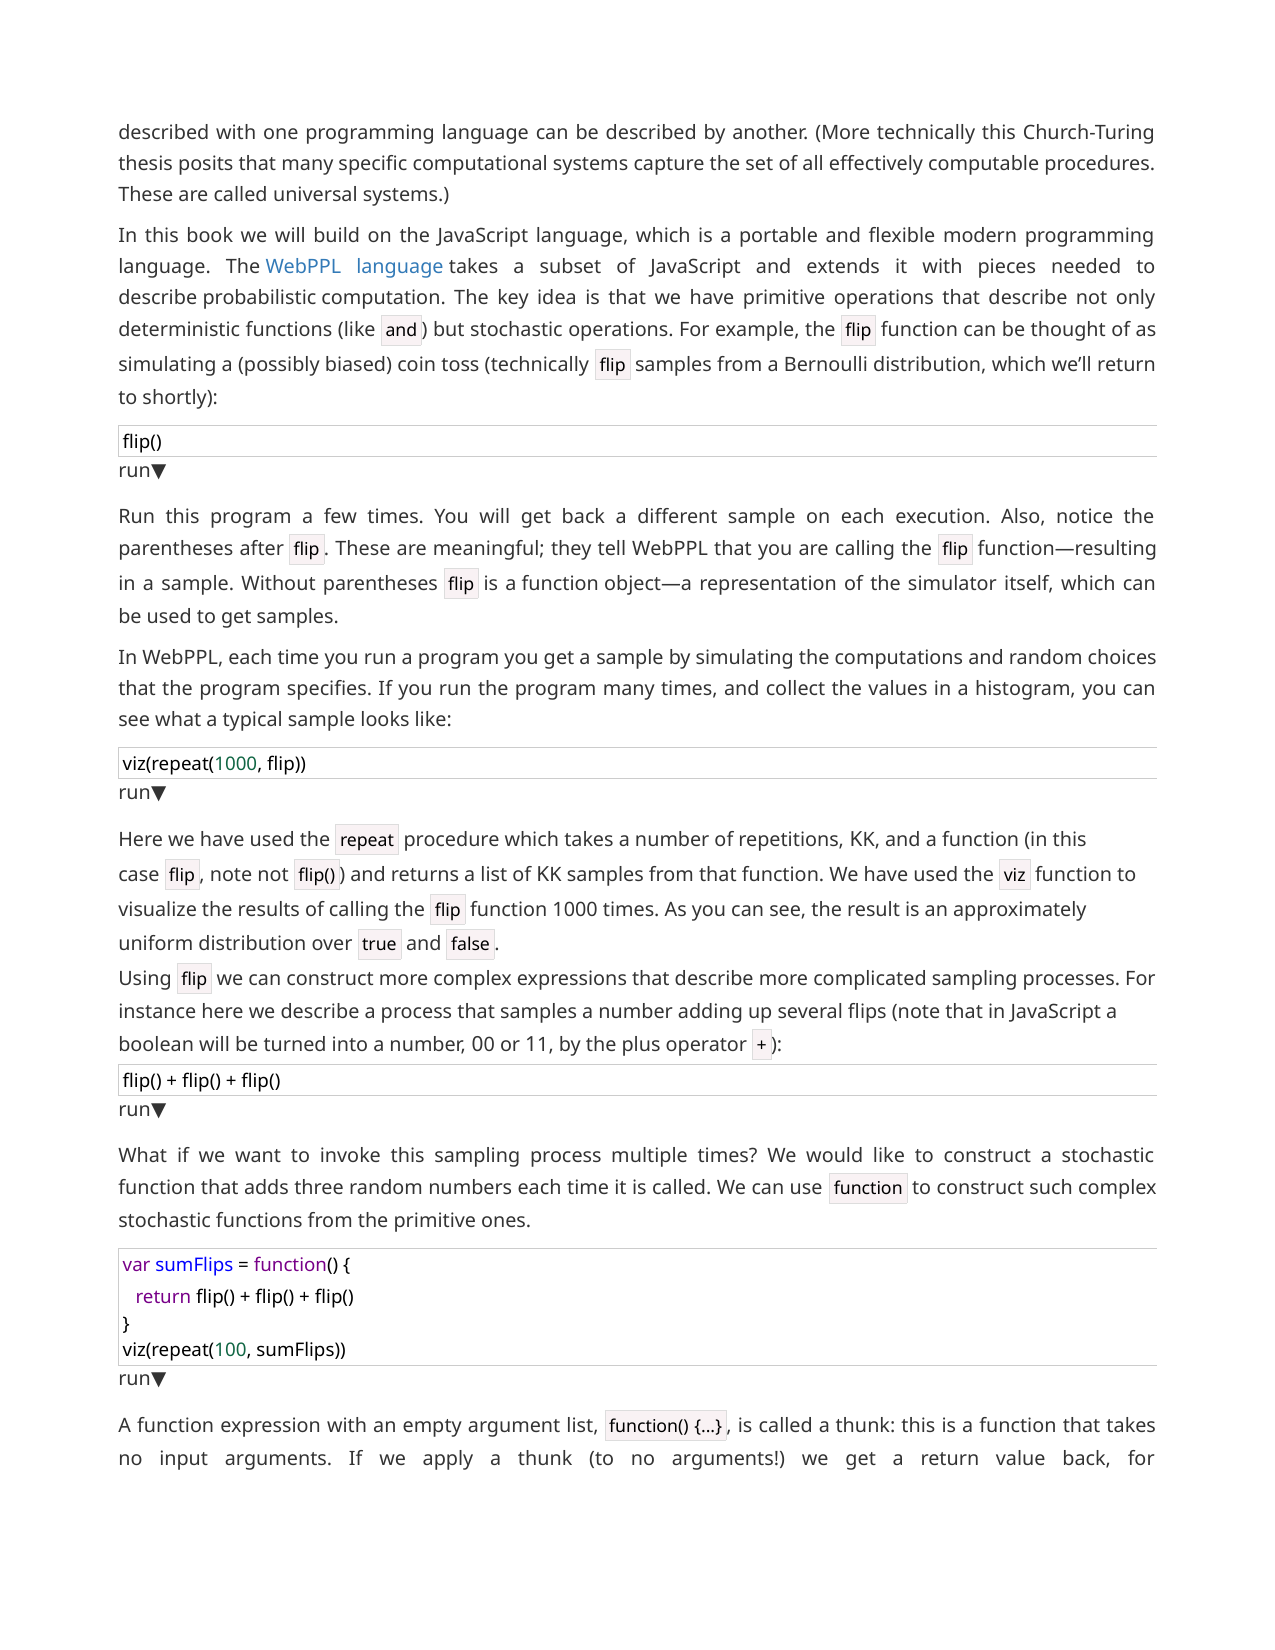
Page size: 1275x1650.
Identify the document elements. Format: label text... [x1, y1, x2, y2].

text A function expression with an empty argument list, function() {...}, is called a thunk: this is a function that takes no input arguments. If we apply a thunk (to no arguments!) we get a return value back, for [118, 1410, 1157, 1471]
text Using flip we can construct more complex expressions that describe more complicated sampling processes. For instance here we describe a process that samples a number adding up several flips (note that in JavaScript a boolean will be turned into a number, 00 or 11, by the plus operator +): [118, 963, 1157, 1059]
text run▼ [118, 1096, 1157, 1122]
text viz(repeat(100, sumFlips)) [119, 1333, 1157, 1365]
text run▼ [118, 779, 1157, 805]
text var sumFlips = function() { [119, 1249, 1157, 1273]
text In WebPPL, each time you run a program you get a sample by simulating the computations and random choices that the program specifies. If you run the program many times, and collect the values in a histogram, you can see what a typical sample looks like: [118, 644, 1157, 732]
text viz(repeat(1000, flip)) [119, 748, 1157, 778]
text } [119, 1308, 1157, 1333]
text flip() [119, 426, 1157, 456]
text run▼ [118, 1366, 1157, 1392]
text return flip() + flip() + flip() [119, 1273, 1157, 1308]
text In this book we will build on the JavaScript language, which is a portable and flexible modern programming language. The WebPPL language takes a subset of JavaScript and extends it with pieces needed to describe probabilistic computation. The key idea is that we have primitive operations that describe not only deterministic functions (like and) but stochastic operations. For example, the flip function can be thought of as simulating a (possibly biased) coin toss (technically flip samples from a Bernoulli distribution, which we’ll return to shortly): [118, 221, 1157, 411]
text run▼ [118, 457, 1157, 483]
text Here we have used the repeat procedure which takes a number of repetitions, KK, and a function (in this case flip, note not flip()) and returns a list of KK samples from that function. We have used the viz function to visualize the results of calling the flip function 1000 times. As you can see, the result is an approximately uniform distribution over true and false. [118, 824, 1157, 959]
text Run this program a few times. You will get back a different sample on each execution. Also, notice the parentheses after flip. These are meaningful; they tell WebPPL that you are calling the flip function—resulting in a sample. Without parentheses flip is a function object—a representation of the simulator itself, which can be used to get samples. [118, 502, 1157, 629]
text What if we want to invoke this sampling process multiple times? We would like to construct a stochastic function that adds three random numbers each time it is called. We can use function to construct such complex stochastic functions from the primitive ones. [118, 1141, 1157, 1234]
text described with one programming language can be described by another. (More technically this Church-Turing thesis posits that many specific computational systems capture the set of all effectively computable procedures. These are called universal systems.) [118, 118, 1157, 207]
text flip() + flip() + flip() [119, 1065, 1157, 1095]
